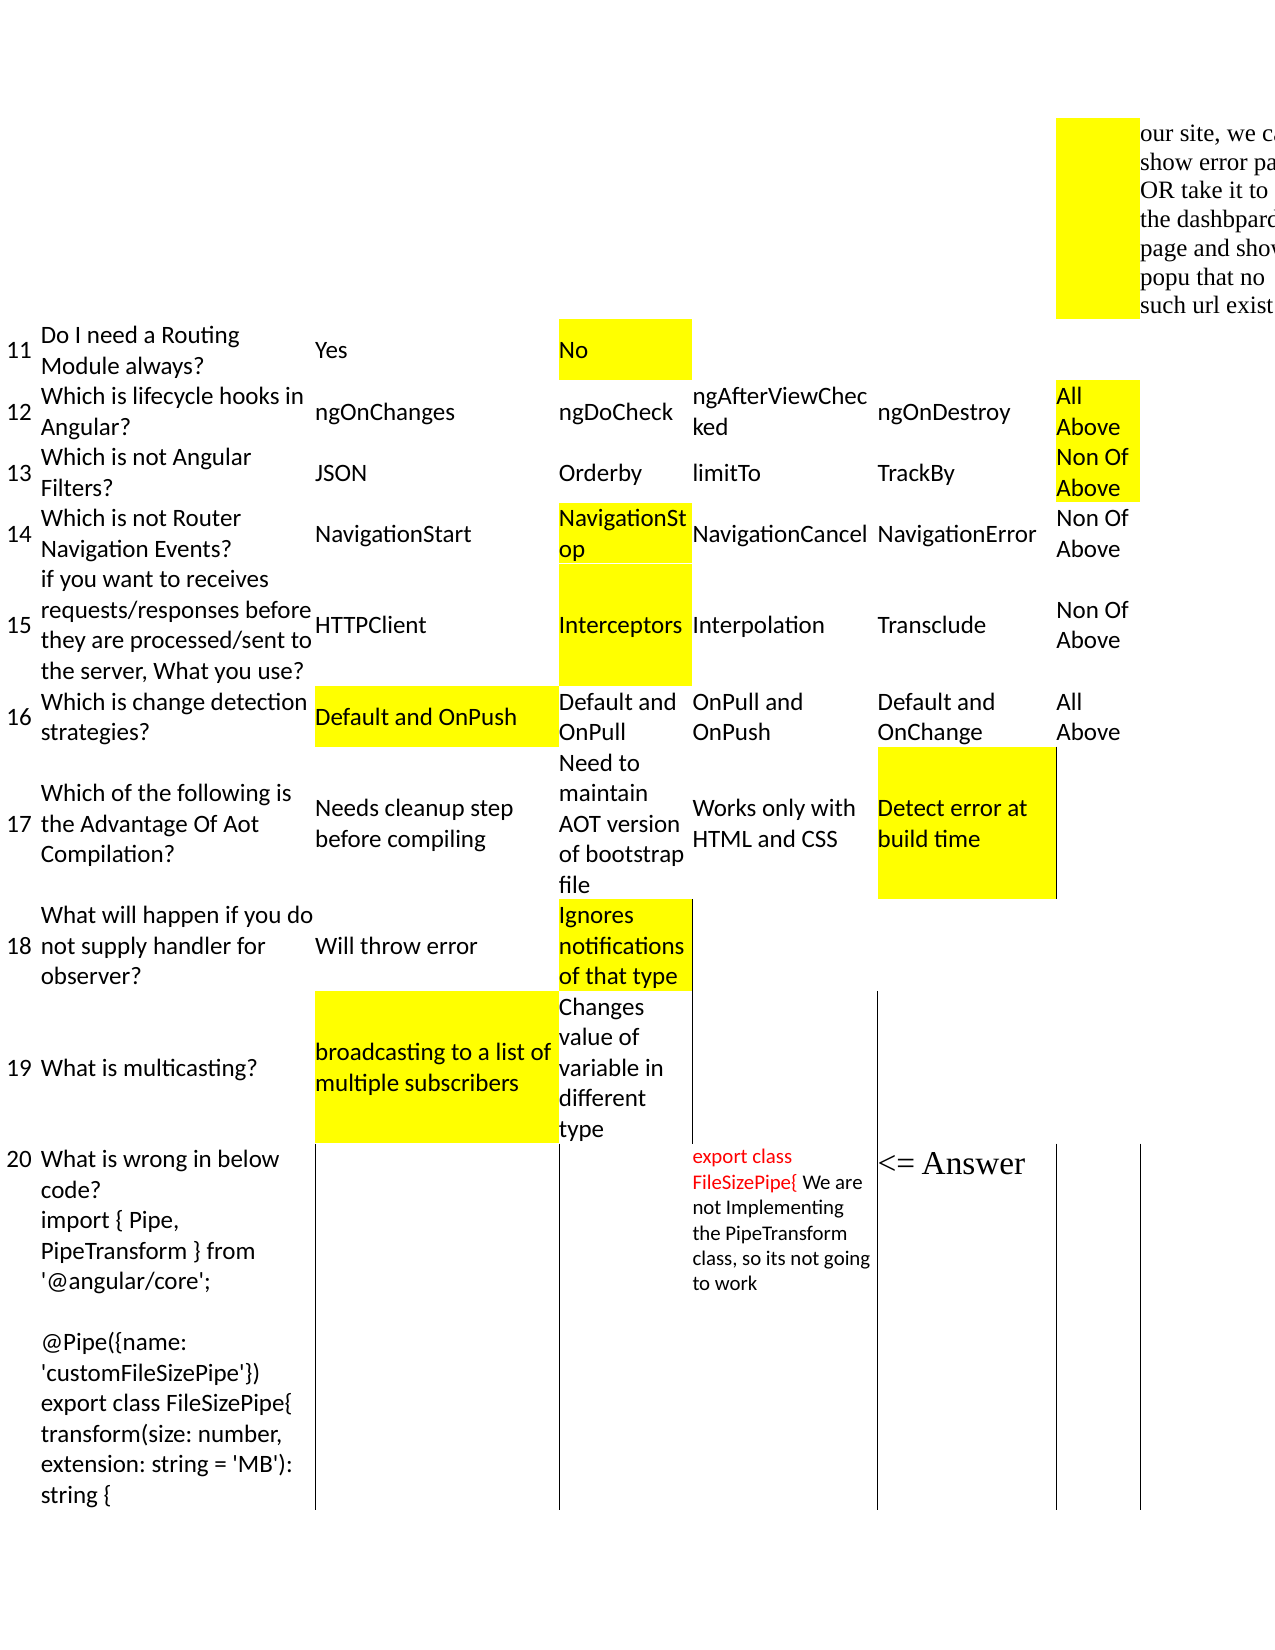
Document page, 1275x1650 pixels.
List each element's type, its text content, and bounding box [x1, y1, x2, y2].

table_cell Default and OnChange [878, 686, 1056, 747]
table_cell Needs cleanup step before compiling [315, 747, 559, 899]
table_cell 16 [6, 686, 41, 747]
table_cell [692, 319, 877, 380]
table_cell [1140, 564, 1275, 686]
table_cell 12 [6, 380, 41, 441]
table_cell Which of the following is the Advantage Of Aot Compilation? [41, 747, 315, 899]
table_cell Which is change detection strategies? [41, 686, 315, 747]
table_cell [1140, 503, 1275, 563]
table_cell [1056, 991, 1140, 1143]
table_cell ngDoCheck [559, 380, 692, 441]
table_cell [693, 899, 877, 991]
table_cell [6, 118, 41, 319]
table_cell Do I need a Routing Module always? [41, 319, 315, 380]
table_cell [878, 319, 1056, 380]
table_cell NavigationCancel [692, 503, 877, 563]
table_cell Will throw error [315, 899, 559, 991]
table_cell [1140, 899, 1275, 991]
table_cell 15 [6, 564, 41, 686]
table_cell Orderby [559, 441, 692, 502]
table_cell 13 [6, 441, 41, 502]
table_cell We can use it according to our requirements, If user types any random url in our site, we can show error page OR take it to the dashbpard page and show popu that no such url exist [1140, 118, 1275, 319]
table_cell [1057, 747, 1140, 899]
table_cell Which is not Angular Filters? [41, 441, 315, 502]
table_cell [693, 991, 877, 1143]
table_cell 14 [6, 503, 41, 563]
table_cell [1056, 118, 1140, 319]
table_cell Default and OnPush [315, 686, 559, 747]
table_cell All Above [1056, 380, 1140, 441]
table_cell JSON [315, 441, 559, 502]
table_cell limitTo [692, 441, 877, 502]
table_cell [315, 118, 559, 319]
table_cell NavigationStop [559, 503, 692, 563]
table_cell [559, 118, 692, 319]
table_cell [1140, 991, 1275, 1143]
table_cell [1140, 441, 1275, 502]
table_cell Default and OnPull [559, 686, 692, 747]
table_cell [1056, 319, 1140, 380]
table_cell NavigationStart [315, 503, 559, 563]
table_cell What is wrong in below code? import { Pipe, PipeTransform } from '@angular/core'; @Pipe({name: 'customFileSizePipe'}) export class FileSizePipe{ transform(size: number, extension: string = 'MB'): string { [41, 1144, 315, 1510]
table_cell Detect error at build time [878, 747, 1056, 899]
table_cell ngOnChanges [315, 380, 559, 441]
table_cell Non Of Above [1056, 503, 1140, 563]
table_cell <= Answer [878, 1144, 1056, 1510]
table_cell 19 [6, 991, 41, 1143]
table_cell Interpolation [692, 564, 877, 686]
table_cell No [559, 319, 692, 380]
table_cell ngOnDestroy [878, 380, 1056, 441]
table_cell Yes [315, 319, 559, 380]
table_cell ngAfterViewChecked [692, 380, 877, 441]
table_cell [1140, 686, 1275, 747]
table_cell [1140, 380, 1275, 441]
table_cell 11 [6, 319, 41, 380]
table_cell export class FileSizePipe{ We are not Implementing the PipeTransform class, so its not going to work [692, 1144, 877, 1510]
table_cell Non Of Above [1056, 441, 1140, 502]
table_cell Transclude [878, 564, 1056, 686]
table_cell Which is lifecycle hooks in Angular? [41, 380, 315, 441]
table_cell 17 [6, 747, 41, 899]
table_cell TrackBy [878, 441, 1056, 502]
table_cell Ignores notifications of that type [559, 899, 692, 991]
table_cell What is multicasting? [41, 991, 315, 1143]
table_cell [1140, 319, 1275, 380]
table_cell HTTPClient [315, 564, 559, 686]
table_cell [1056, 899, 1140, 991]
table_cell Changes value of variable in different type [559, 991, 692, 1143]
table_cell if you want to receives requests/responses before they are processed/sent to the server, What you use? [41, 564, 315, 686]
table_cell broadcasting to a list of multiple subscribers [315, 991, 559, 1143]
table_cell Interceptors [559, 564, 692, 686]
table_cell [1140, 747, 1275, 899]
table_cell What will happen if you do not supply handler for observer? [41, 899, 315, 991]
table_cell NavigationError [878, 503, 1056, 563]
table_cell OnPull and OnPush [692, 686, 877, 747]
table_cell [41, 118, 315, 319]
table_cell [878, 991, 1056, 1143]
table_cell Which is not Router Navigation Events? [41, 503, 315, 563]
table_cell [1141, 1144, 1275, 1510]
table_cell [1057, 1144, 1140, 1510]
table_cell [878, 899, 1056, 991]
table_cell [878, 118, 1056, 319]
table_cell 20 [6, 1144, 41, 1510]
table_cell [316, 1144, 559, 1510]
table_cell Need to maintain AOT version of bootstrap file [559, 747, 692, 899]
table_cell Works only with HTML and CSS [692, 747, 877, 899]
table_cell Non Of Above [1056, 564, 1140, 686]
table_cell [692, 118, 877, 319]
table_cell [560, 1144, 692, 1510]
table_cell 18 [6, 899, 41, 991]
table_cell All Above [1056, 686, 1140, 747]
